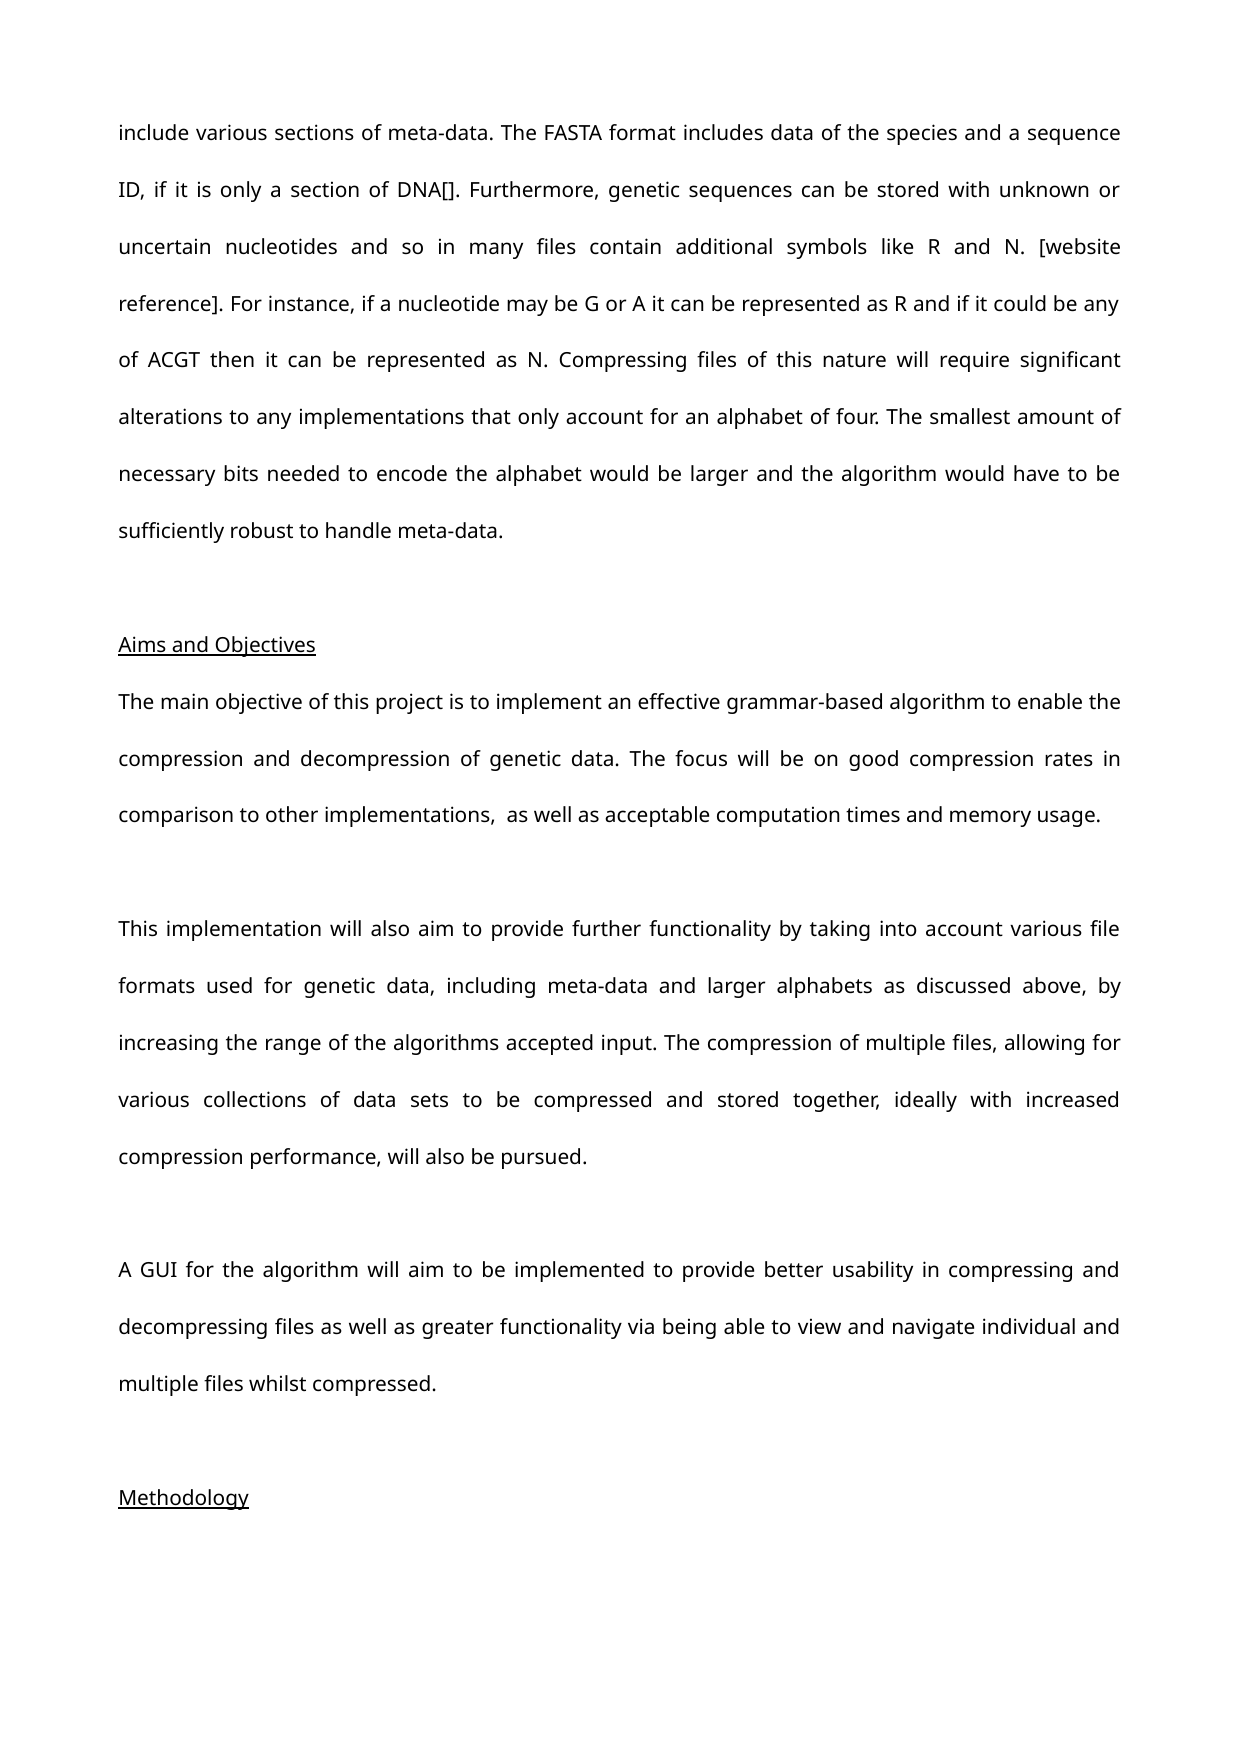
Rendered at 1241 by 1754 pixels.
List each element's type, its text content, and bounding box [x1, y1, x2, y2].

text The main objective of this project is to implement an effective grammar-based algorithm to enable the compression and decompression of genetic data. The focus will be on good compression rates in comparison to other implementations, as well as acceptable computation times and memory usage. [118, 687, 1122, 829]
text This implementation will also aim to provide further functionality by taking into account various file formats used for genetic data, including meta-data and larger alphabets as discussed above, by increasing the range of the algorithms accepted input. The compression of multiple files, allowing for various collections of data sets to be compressed and stored together, ideally with increased compression performance, will also be pursued. [118, 914, 1122, 1170]
text A GUI for the algorithm will aim to be implemented to provide better usability in compressing and decompressing files as well as greater functionality via being able to view and navigate individual and multiple files whilst compressed. [118, 1256, 1122, 1398]
text include various sections of meta-data. The FASTA format includes data of the species and a sequence ID, if it is only a section of DNA[]. Furthermore, genetic sequences can be stored with unknown or uncertain nucleotides and so in many files contain additional symbols like R and N. [website reference]. For instance, if a nucleotide may be G or A it can be represented as R and if it could be any of ACGT then it can be represented as N. Compressing files of this nature will require significant alterations to any implementations that only account for an alphabet of four. The smallest amount of necessary bits needed to encode the alphabet would be larger and the algorithm would have to be sufficiently robust to handle meta-data. [118, 118, 1122, 545]
text Methodology [118, 1483, 1122, 1512]
text Aims and Objectives [118, 630, 1122, 658]
